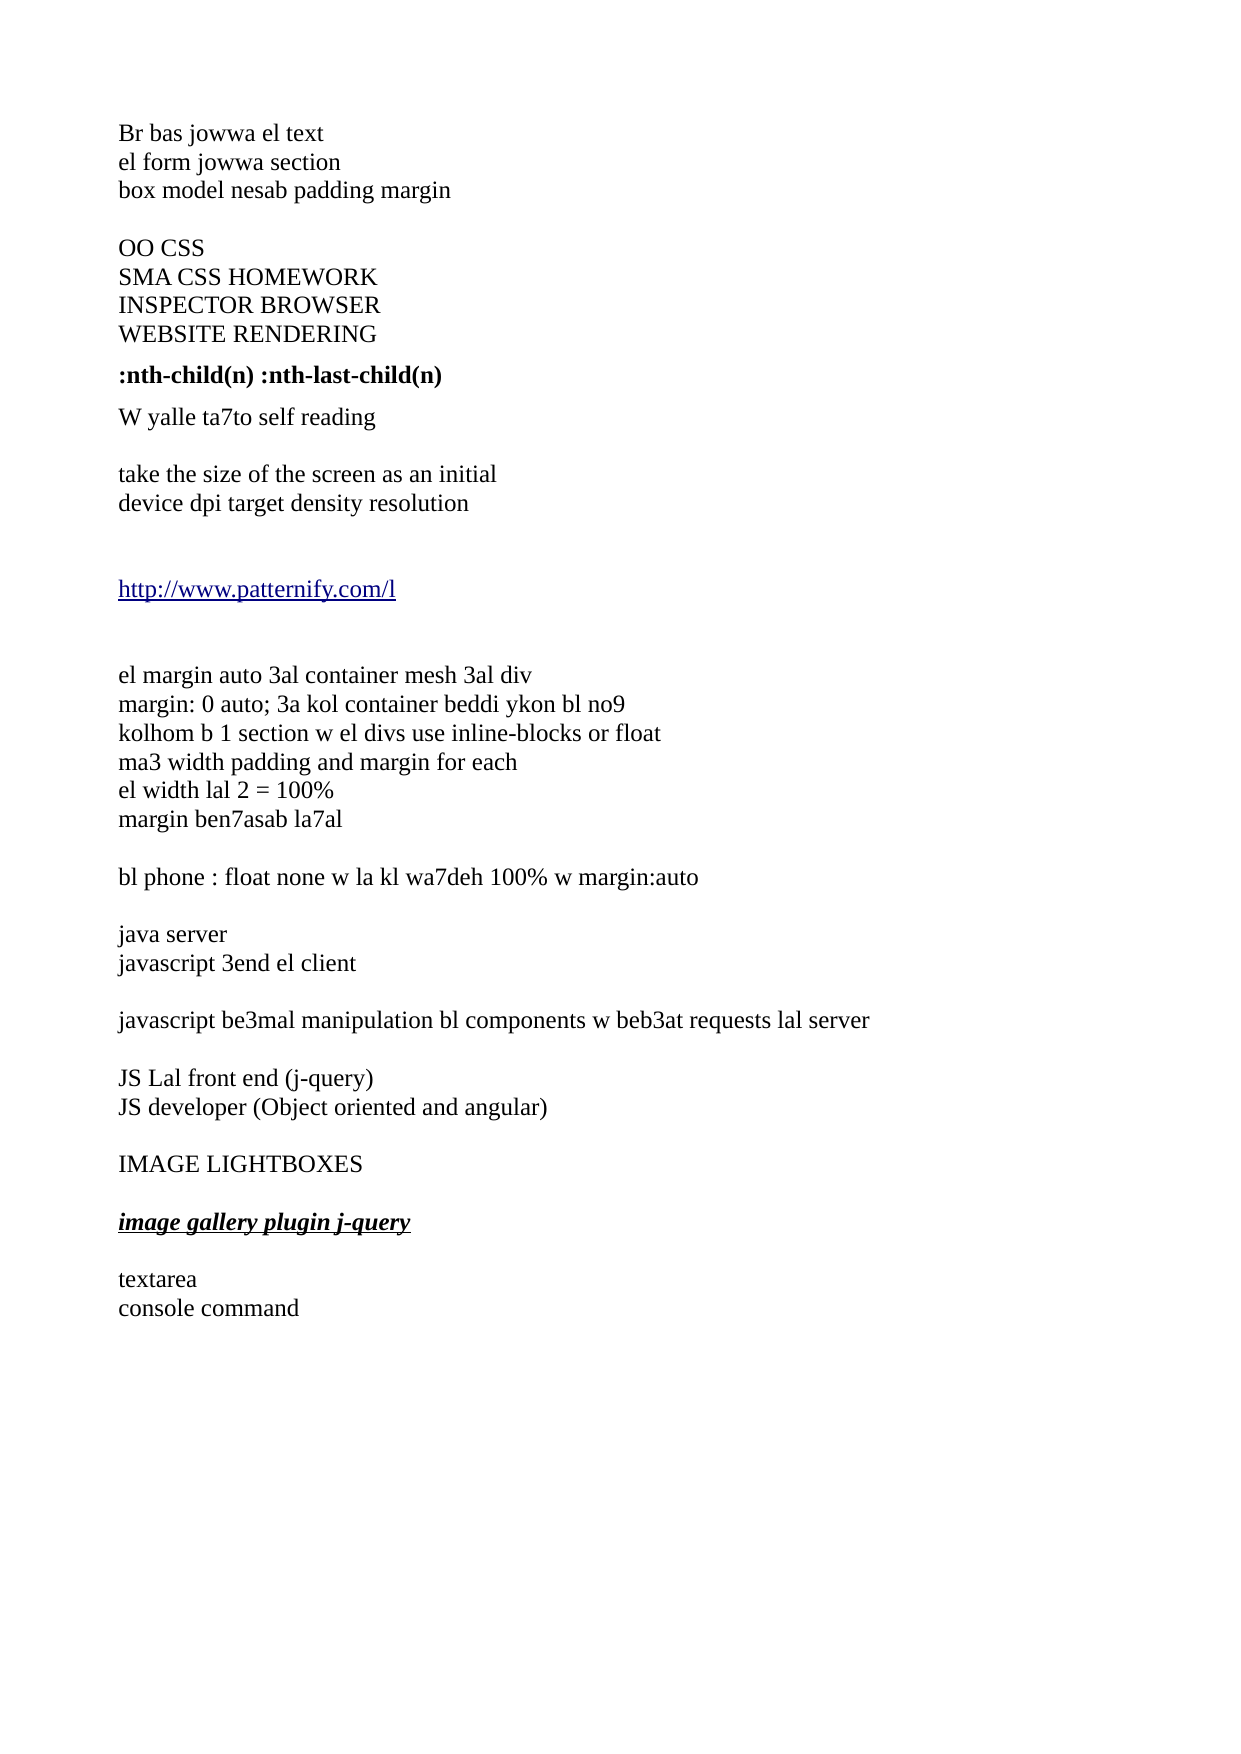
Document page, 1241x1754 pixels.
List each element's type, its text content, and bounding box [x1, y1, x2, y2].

text el width lal 2 = 100% [118, 776, 1122, 804]
text el margin auto 3al container mesh 3al div [118, 661, 1122, 689]
text javascript be3mal manipulation bl components w beb3at requests lal server [118, 1006, 1122, 1034]
text ma3 width padding and margin for each [118, 747, 1122, 776]
text el form jowwa section [118, 147, 1122, 176]
text kolhom b 1 section w el divs use inline-blocks or float [118, 718, 1122, 747]
text JS Lal front end (j-query) [118, 1063, 1122, 1092]
text http://www.patternify.com/l [118, 574, 1122, 603]
text INSPECTOR BROWSER [118, 291, 1122, 319]
text box model nesab padding margin [118, 176, 1122, 204]
text console command [118, 1293, 1122, 1322]
text W yalle ta7to self reading [118, 402, 1122, 431]
text java server [118, 919, 1122, 948]
text textarea [118, 1264, 1122, 1293]
text take the size of the screen as an initial [118, 459, 1122, 488]
text OO CSS [118, 233, 1122, 262]
text margin ben7asab la7al [118, 804, 1122, 833]
text device dpi target density resolution [118, 488, 1122, 517]
text JS developer (Object oriented and angular) [118, 1092, 1122, 1121]
text Br bas jowwa el text [118, 118, 1122, 147]
text javascript 3end el client [118, 948, 1122, 977]
text IMAGE LIGHTBOXES [118, 1149, 1122, 1178]
text image gallery plugin j-query [118, 1207, 1122, 1236]
text SMA CSS HOMEWORK [118, 262, 1122, 291]
subtitle :nth-child(n) :nth-last-child(n) [118, 361, 1122, 389]
text bl phone : float none w la kl wa7deh 100% w margin:auto [118, 862, 1122, 891]
text margin: 0 auto; 3a kol container beddi ykon bl no9 [118, 689, 1122, 718]
text WEBSITE RENDERING [118, 319, 1122, 348]
